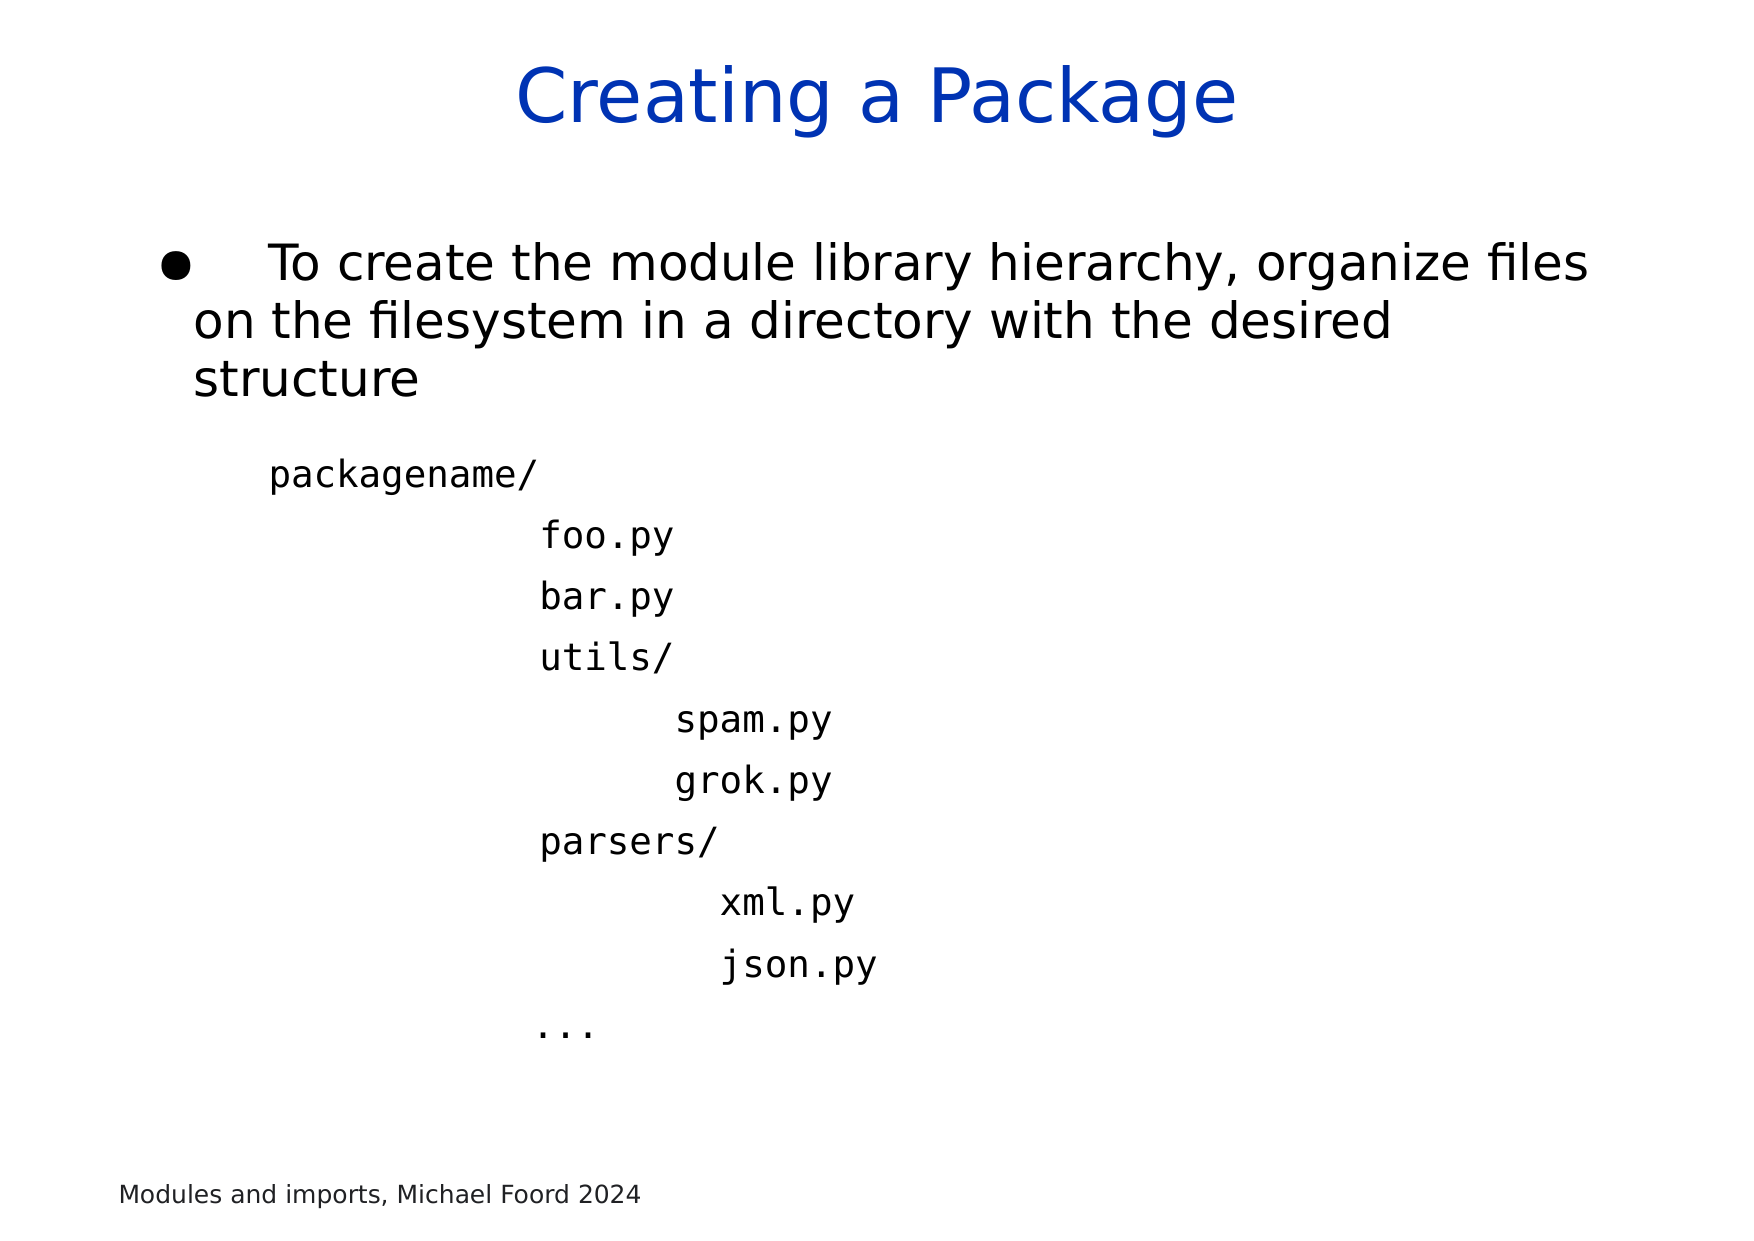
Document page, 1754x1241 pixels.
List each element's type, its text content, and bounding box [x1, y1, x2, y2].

text spam.py [268, 697, 1636, 741]
text packagename/ [268, 452, 1636, 496]
text grok.py [268, 758, 1636, 802]
text bar.py [268, 575, 1636, 618]
text parsers/ [268, 820, 1636, 863]
text Creating a Package [118, 53, 1636, 140]
text json.py [268, 942, 1636, 986]
text utils/ [268, 636, 1636, 679]
text xml.py [268, 881, 1636, 924]
list To create the module library hierarchy, organize files on the filesystem in a directory with the desired structure [156, 234, 1636, 408]
text foo.py [268, 513, 1636, 557]
text ... [193, 1003, 1636, 1047]
